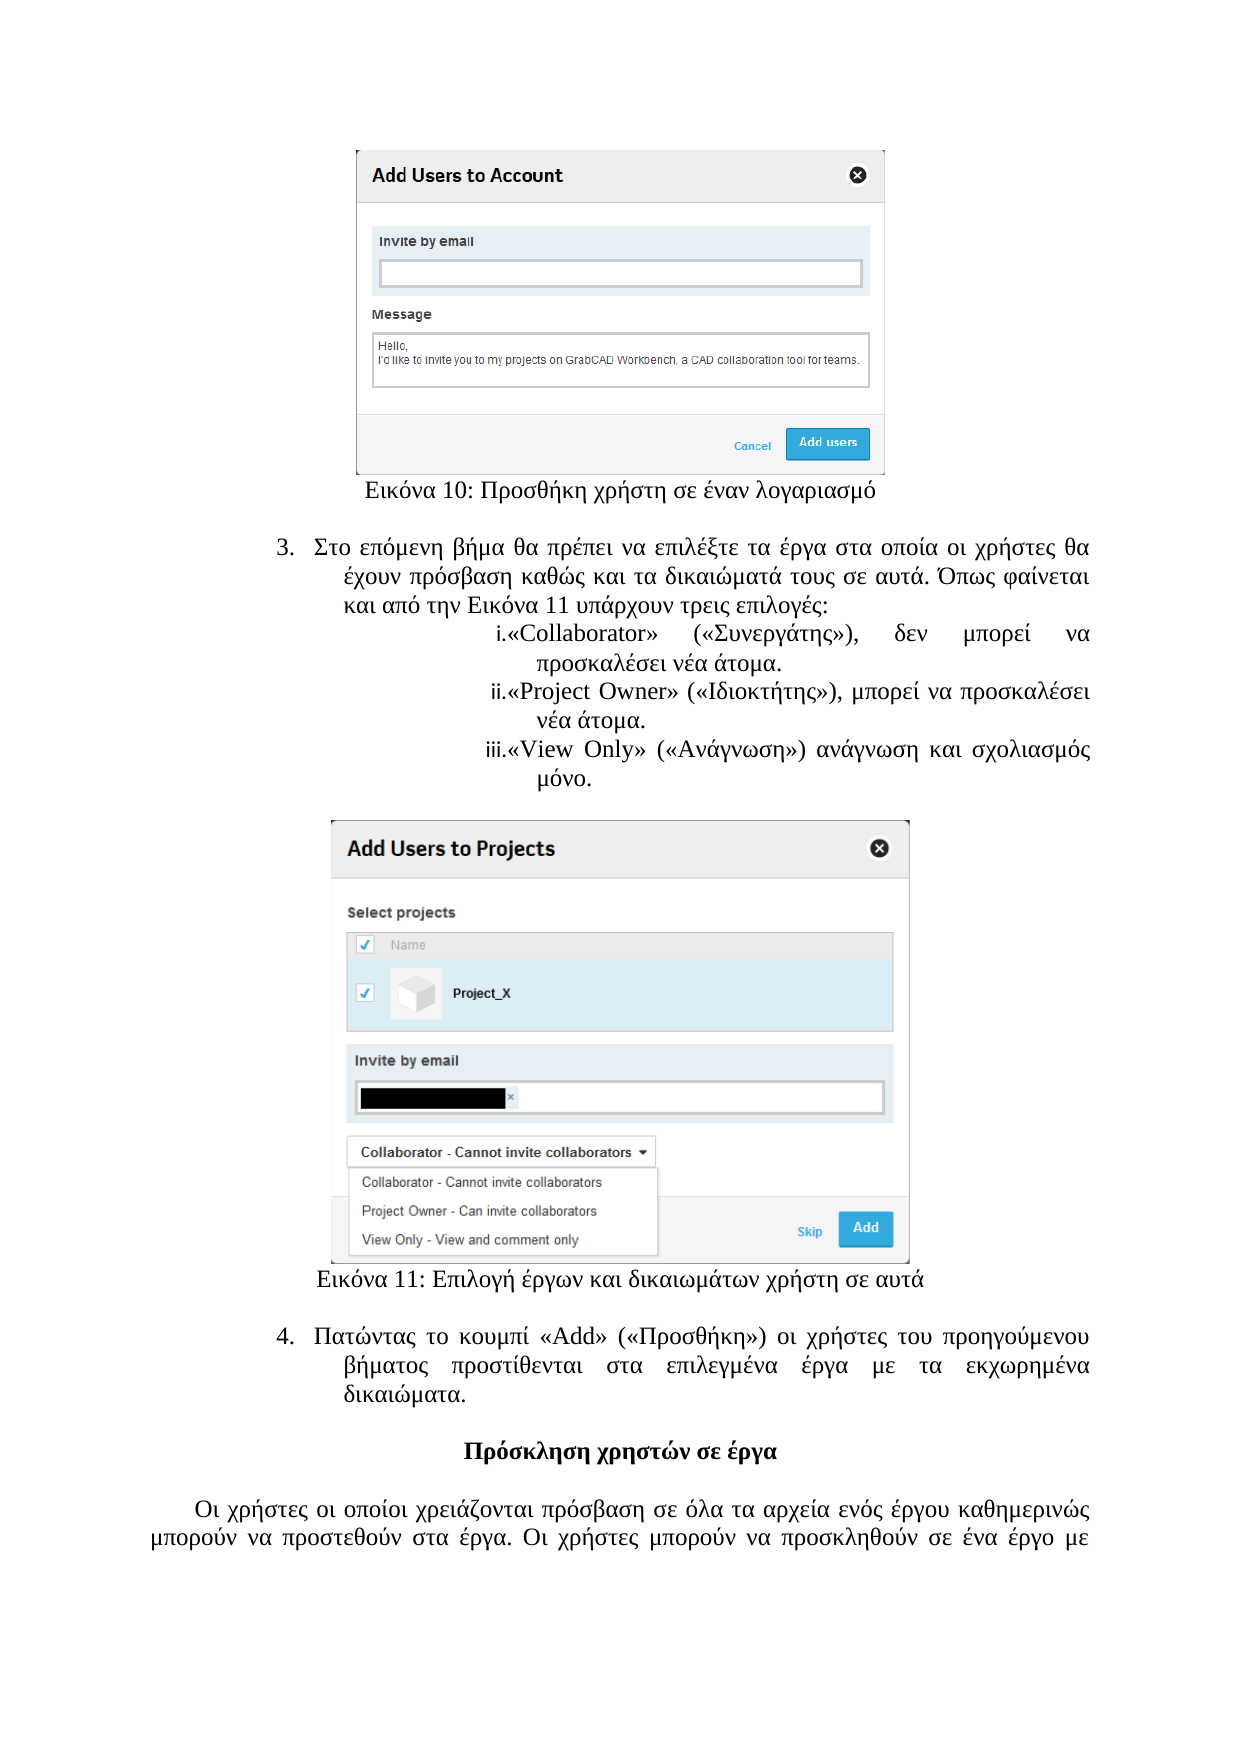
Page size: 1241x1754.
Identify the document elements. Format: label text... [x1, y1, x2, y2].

list Στο επόμενη βήμα θα πρέπει να επιλέξτε τα έργα στα οποία οι χρήστες θα έχουν πρόσβαση καθώς και τα δικαιώματά τους σε αυτά. Όπως φαίνεται και από την Εικόνα 11 υπάρχουν τρεις επιλογές: [276, 532, 1091, 618]
text Οι χρήστες οι οποίοι χρειάζονται πρόσβαση σε όλα τα αρχεία ενός έργου καθημερινώς μπορούν να προστεθούν στα έργα. Οι χρήστες μπορούν να προσκληθούν σε ένα έργο με [150, 1494, 1091, 1551]
list «Project Owner» («Ιδιοκτήτης»), μπορεί να προσκαλέσει νέα άτομα. [469, 676, 1091, 734]
list Πατώντας το κουμπί «Add» («Προσθήκη») οι χρήστες του προηγούμενου βήματος προστίθενται στα επιλεγμένα έργα με τα εκχωρημένα δικαιώματα. [276, 1321, 1091, 1407]
text Πρόσκληση χρηστών σε έργα [150, 1436, 1091, 1465]
list «View Only» («Ανάγνωση») ανάγνωση και σχολιασμός μόνο. [469, 734, 1091, 792]
text Εικόνα 10: Προσθήκη χρήστη σε έναν λογαριασμό [150, 475, 1091, 503]
list «Collaborator» («Συνεργάτης»), δεν μπορεί να προσκαλέσει νέα άτομα. [469, 618, 1091, 676]
text Εικόνα 11: Επιλογή έργων και δικαιωμάτων χρήστη σε αυτά [150, 1264, 1091, 1292]
